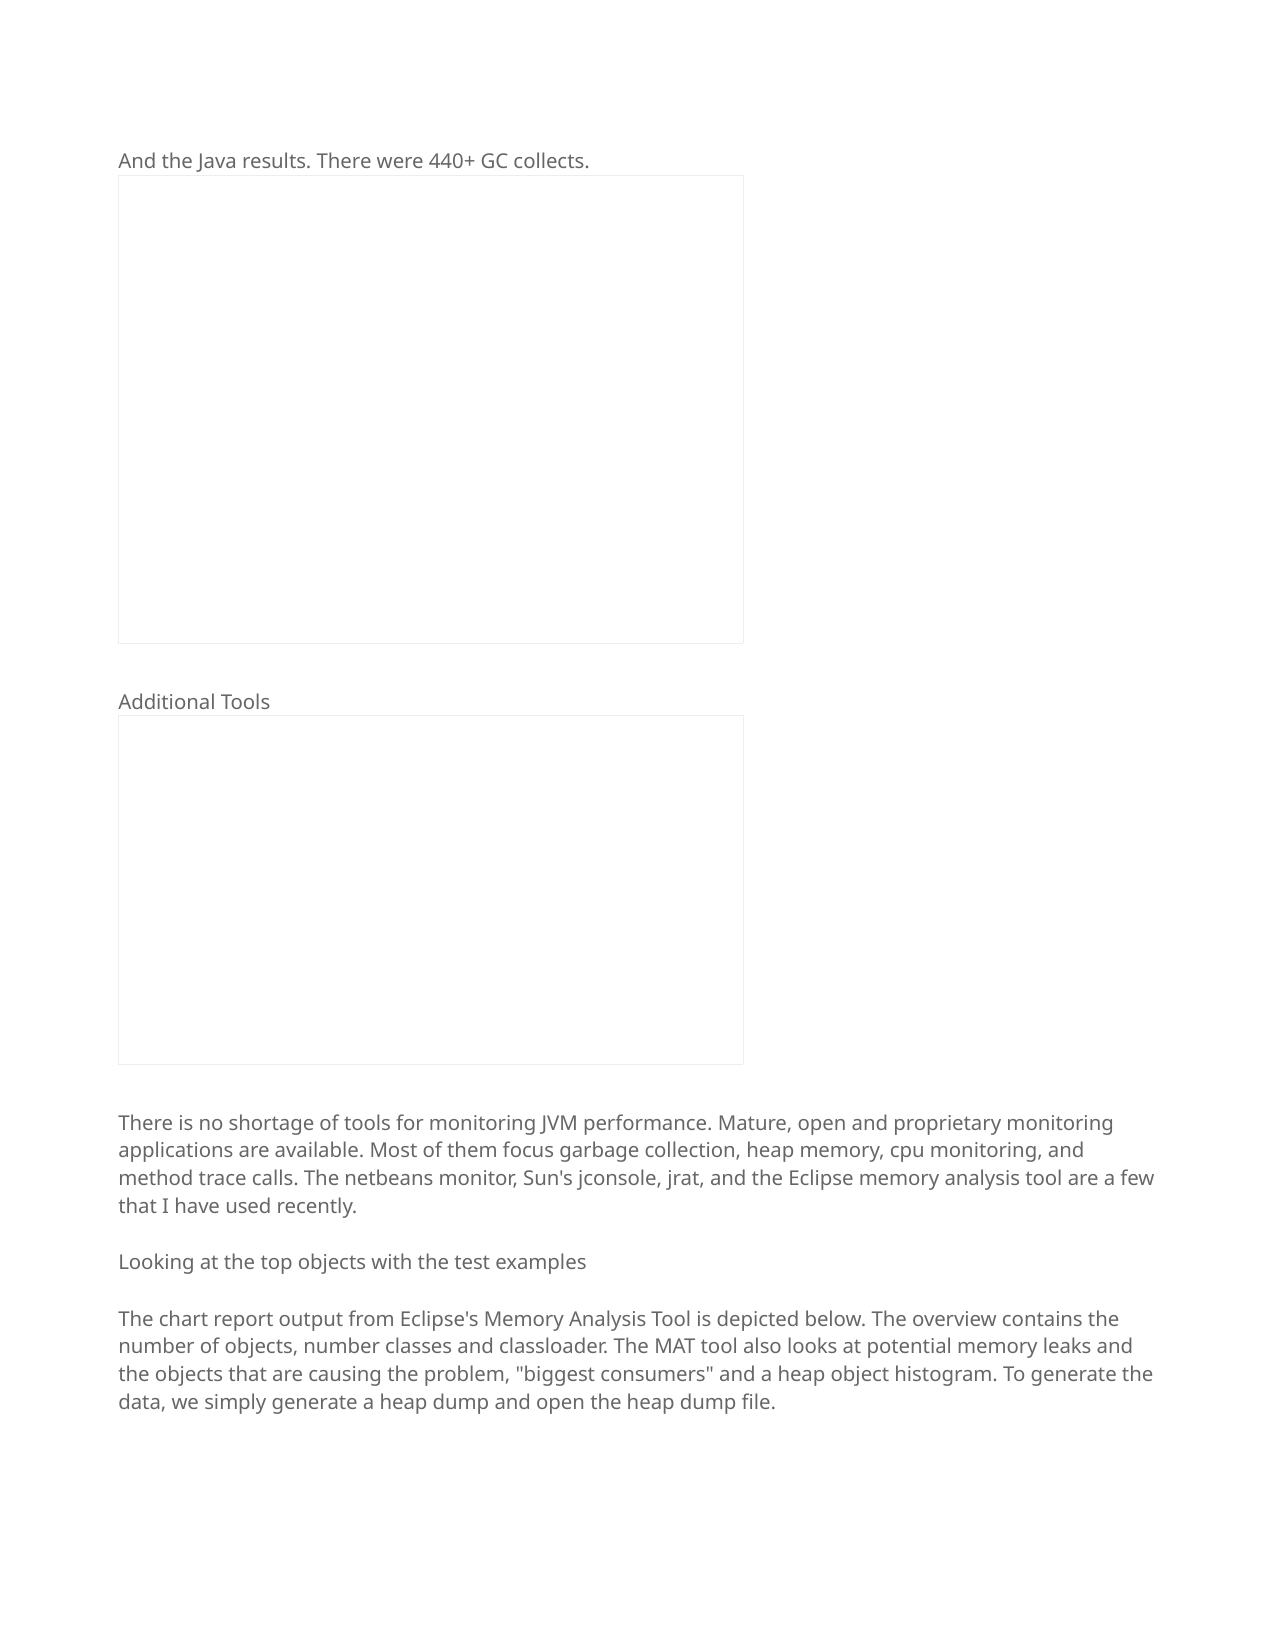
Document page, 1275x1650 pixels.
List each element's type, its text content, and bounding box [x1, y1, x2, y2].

text And the Java results. There were 440+ GC collects. Additional Tools There is no shortage of tools for monitoring JVM performance. Mature, open and proprietary monitoring applications are available. Most of them focus garbage collection, heap memory, cpu monitoring, and method trace calls. The netbeans monitor, Sun's jconsole, jrat, and the Eclipse memory analysis tool are a few that I have used recently. Looking at the top objects with the test examples The chart report output from Eclipse's Memory Analysis Tool is depicted below. The overview contains the number of objects, number classes and classloader. The MAT tool also looks at potential memory leaks and the objects that are causing the problem, "biggest consumers" and a heap object histogram. To generate the data, we simply generate a heap dump and open the heap dump file. [118, 118, 1157, 1444]
